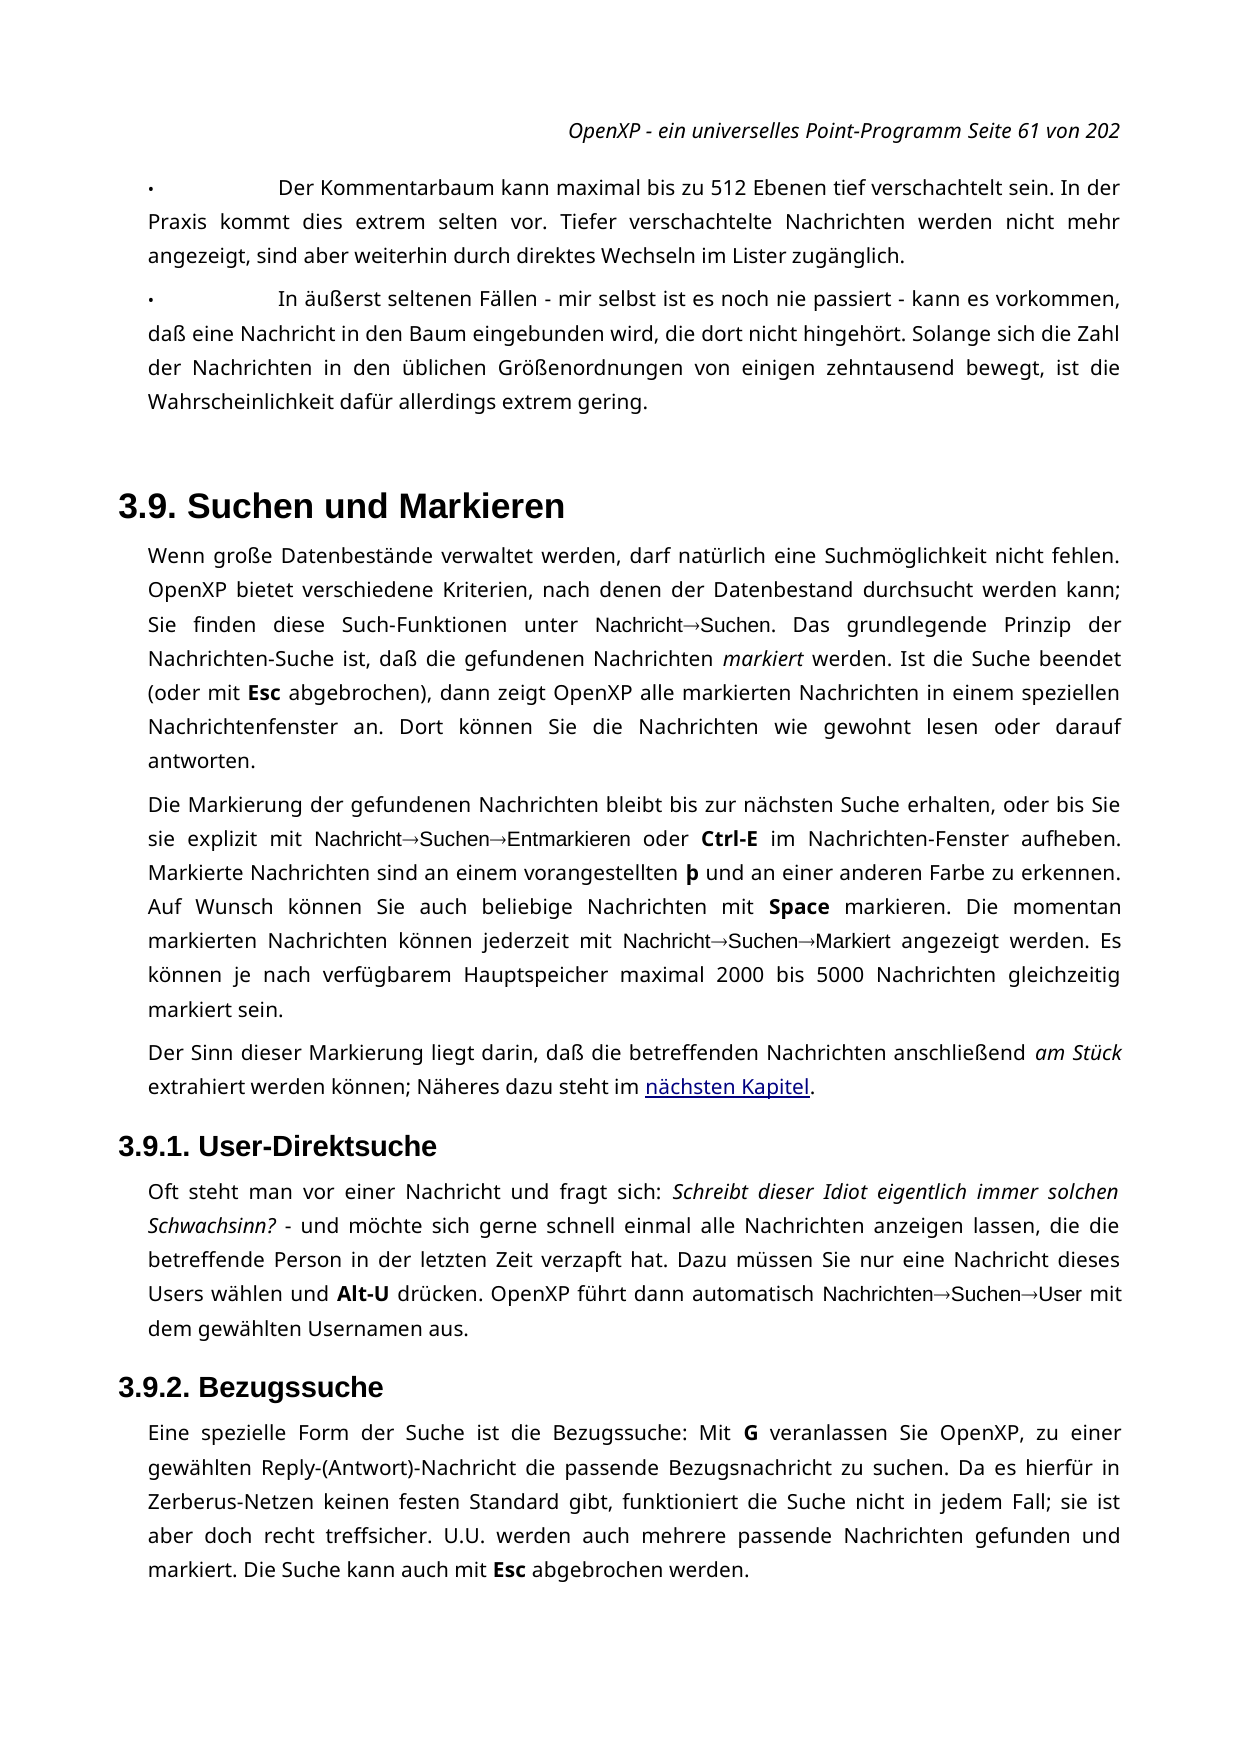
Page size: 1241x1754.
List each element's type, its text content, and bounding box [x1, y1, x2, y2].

text Eine spezielle Form der Suche ist die Bezugssuche: Mit G veranlassen Sie OpenXP, zu einer gewählten Reply-(Antwort)-Nachricht die passende Bezugsnachricht zu suchen. Da es hierfür in Zerberus-Netzen keinen festen Standard gibt, funktioniert die Suche nicht in jedem Fall; sie ist aber doch recht treffsicher. U.U. werden auch mehrere passende Nachrichten gefunden und markiert. Die Suche kann auch mit Esc abgebrochen werden. [148, 1418, 1122, 1583]
text • Der Kommentarbaum kann maximal bis zu 512 Ebenen tief verschachtelt sein. In der Praxis kommt dies extrem selten vor. Tiefer verschachtelte Nachrichten werden nicht mehr angezeigt, sind aber weiterhin durch direktes Wechseln im Lister zugänglich. [148, 173, 1122, 269]
text Der Sinn dieser Markierung liegt darin, daß die betreffenden Nachrichten anschließend am Stück extrahiert werden können; Näheres dazu steht im nächsten Kapitel. [148, 1038, 1122, 1101]
text • In äußerst seltenen Fällen - mir selbst ist es noch nie passiert - kann es vorkommen, daß eine Nachricht in den Baum eingebunden wird, die dort nicht hingehört. Solange sich die Zahl der Nachrichten in den üblichen Größenordnungen von einigen zehntausend bewegt, ist die Wahrscheinlichkeit dafür allerdings extrem gering. [148, 284, 1122, 415]
subtitle 3.9.2. Bezugssuche [118, 1364, 1122, 1403]
text Die Markierung der gefundenen Nachrichten bleibt bis zur nächsten Suche erhalten, oder bis Sie sie explizit mit Nachricht®Suchen®Entmarkieren oder Ctrl-E im Nachrichten-Fenster aufheben. Markierte Nachrichten sind an einem vorangestellten þ und an einer anderen Farbe zu erkennen. Auf Wunsch können Sie auch beliebige Nachrichten mit Space markieren. Die momentan markierten Nachrichten können jederzeit mit Nachricht®Suchen®Markiert angezeigt werden. Es können je nach verfügbarem Hauptspeicher maximal 2000 bis 5000 Nachrichten gleichzeitig markiert sein. [148, 789, 1122, 1023]
subtitle 3.9.1. User-Direktsuche [118, 1123, 1122, 1162]
subtitle 3.9. Suchen und Markieren [118, 480, 1122, 526]
text Wenn große Datenbestände verwaltet werden, darf natürlich eine Suchmöglichkeit nicht fehlen. OpenXP bietet verschiedene Kriterien, nach denen der Datenbestand durchsucht werden kann; Sie finden diese Such-Funktionen unter Nachricht®Suchen. Das grundlegende Prinzip der Nachrichten-Suche ist, daß die gefundenen Nachrichten markiert werden. Ist die Suche beendet (oder mit Esc abgebrochen), dann zeigt OpenXP alle markierten Nachrichten in einem speziellen Nachrichtenfenster an. Dort können Sie die Nachrichten wie gewohnt lesen oder darauf antworten. [148, 541, 1122, 775]
text Oft steht man vor einer Nachricht und fragt sich: Schreibt dieser Idiot eigentlich immer solchen Schwachsinn? - und möchte sich gerne schnell einmal alle Nachrichten anzeigen lassen, die die betreffende Person in der letzten Zeit verzapft hat. Dazu müssen Sie nur eine Nachricht dieses Users wählen und Alt-U drücken. OpenXP führt dann automatisch Nachrichten®Suchen®User mit dem gewählten Usernamen aus. [148, 1177, 1122, 1342]
